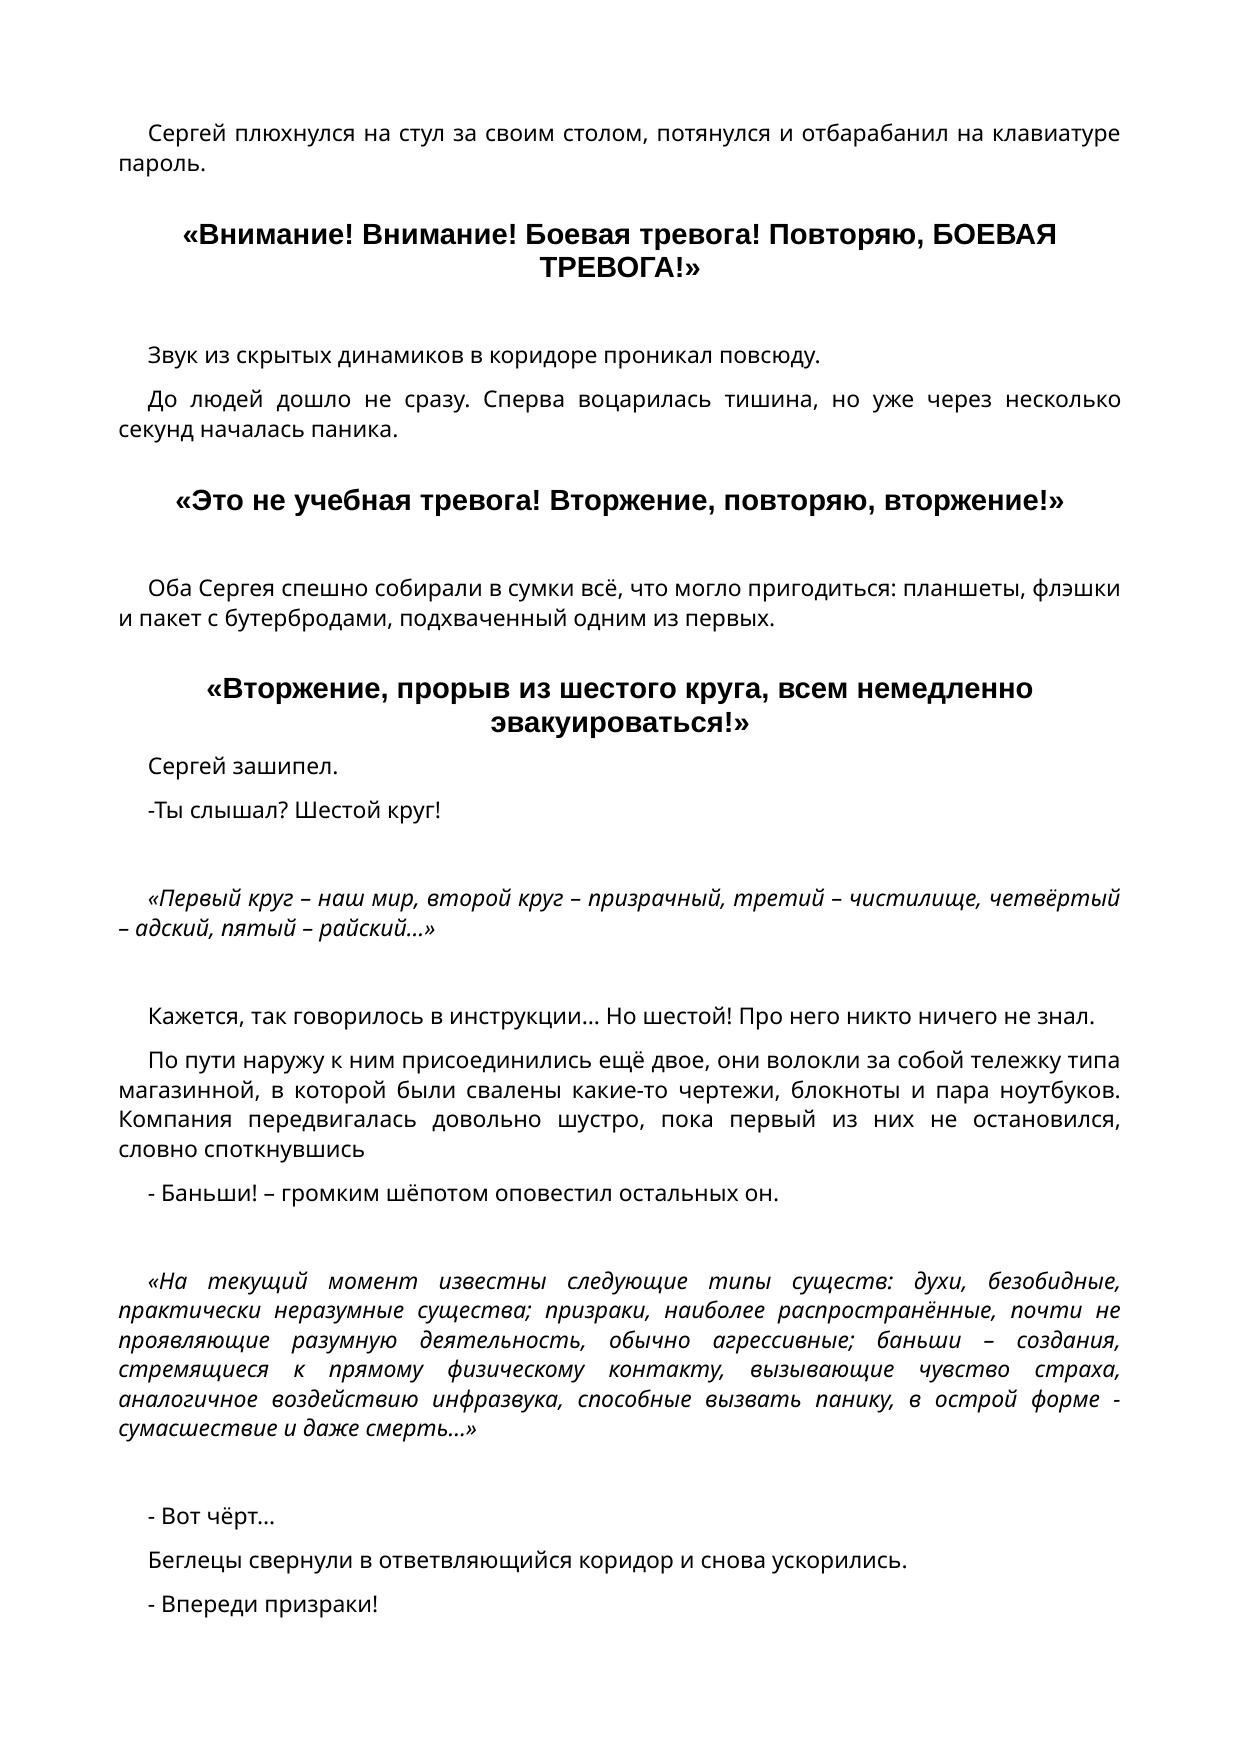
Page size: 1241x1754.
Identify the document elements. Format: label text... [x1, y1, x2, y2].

text - Баньши! – громким шёпотом оповестил остальных он. [118, 1177, 1122, 1207]
text Беглецы свернули в ответвляющийся коридор и снова ускорились. [118, 1545, 1122, 1575]
text - Вот чёрт… [118, 1501, 1122, 1531]
subtitle «Это не учебная тревога! Вторжение, повторяю, вторжение!» [118, 483, 1122, 516]
text Оба Сергея спешно собирали в сумки всё, что могло пригодиться: планшеты, флэшки и пакет с бутербродами, подхваченный одним из первых. [118, 573, 1122, 632]
text До людей дошло не сразу. Сперва воцарилась тишина, но уже через несколько секунд началась паника. [118, 384, 1122, 443]
text - Впереди призраки! [118, 1589, 1122, 1619]
text «На текущий момент известны следующие типы существ: духи, безобидные, практически неразумные существа; призраки, наиболее распространённые, почти не проявляющие разумную деятельность, обычно агрессивные; баньши – создания, стремящиеся к прямому физическому контакту, вызывающие чувство страха, аналогичное воздействию инфразвука, способные вызвать панику, в острой форме - сумасшествие и даже смерть…» [118, 1266, 1122, 1442]
text «Первый круг – наш мир, второй круг – призрачный, третий – чистилище, четвёртый – адский, пятый – райский…» [118, 883, 1122, 942]
text Кажется, так говорилось в инструкции… Но шестой! Про него никто ничего не знал. [118, 1001, 1122, 1030]
subtitle «Внимание! Внимание! Боевая тревога! Повторяю, БОЕВАЯ ТРЕВОГА!» [118, 217, 1122, 284]
text Звук из скрытых динамиков в коридоре проникал повсюду. [118, 340, 1122, 370]
text По пути наружу к ним присоединились ещё двое, они волокли за собой тележку типа магазинной, в которой были свалены какие-то чертежи, блокноты и пара ноутбуков. Компания передвигалась довольно шустро, пока первый из них не остановился, словно споткнувшись [118, 1045, 1122, 1163]
text -Ты слышал? Шестой круг! [118, 795, 1122, 825]
text Сергей плюхнулся на стул за своим столом, потянулся и отбарабанил на клавиатуре пароль. [118, 118, 1122, 177]
text Сергей зашипел. [118, 751, 1122, 781]
subtitle «Вторжение, прорыв из шестого круга, всем немедленно эвакуироваться!» [118, 672, 1122, 739]
